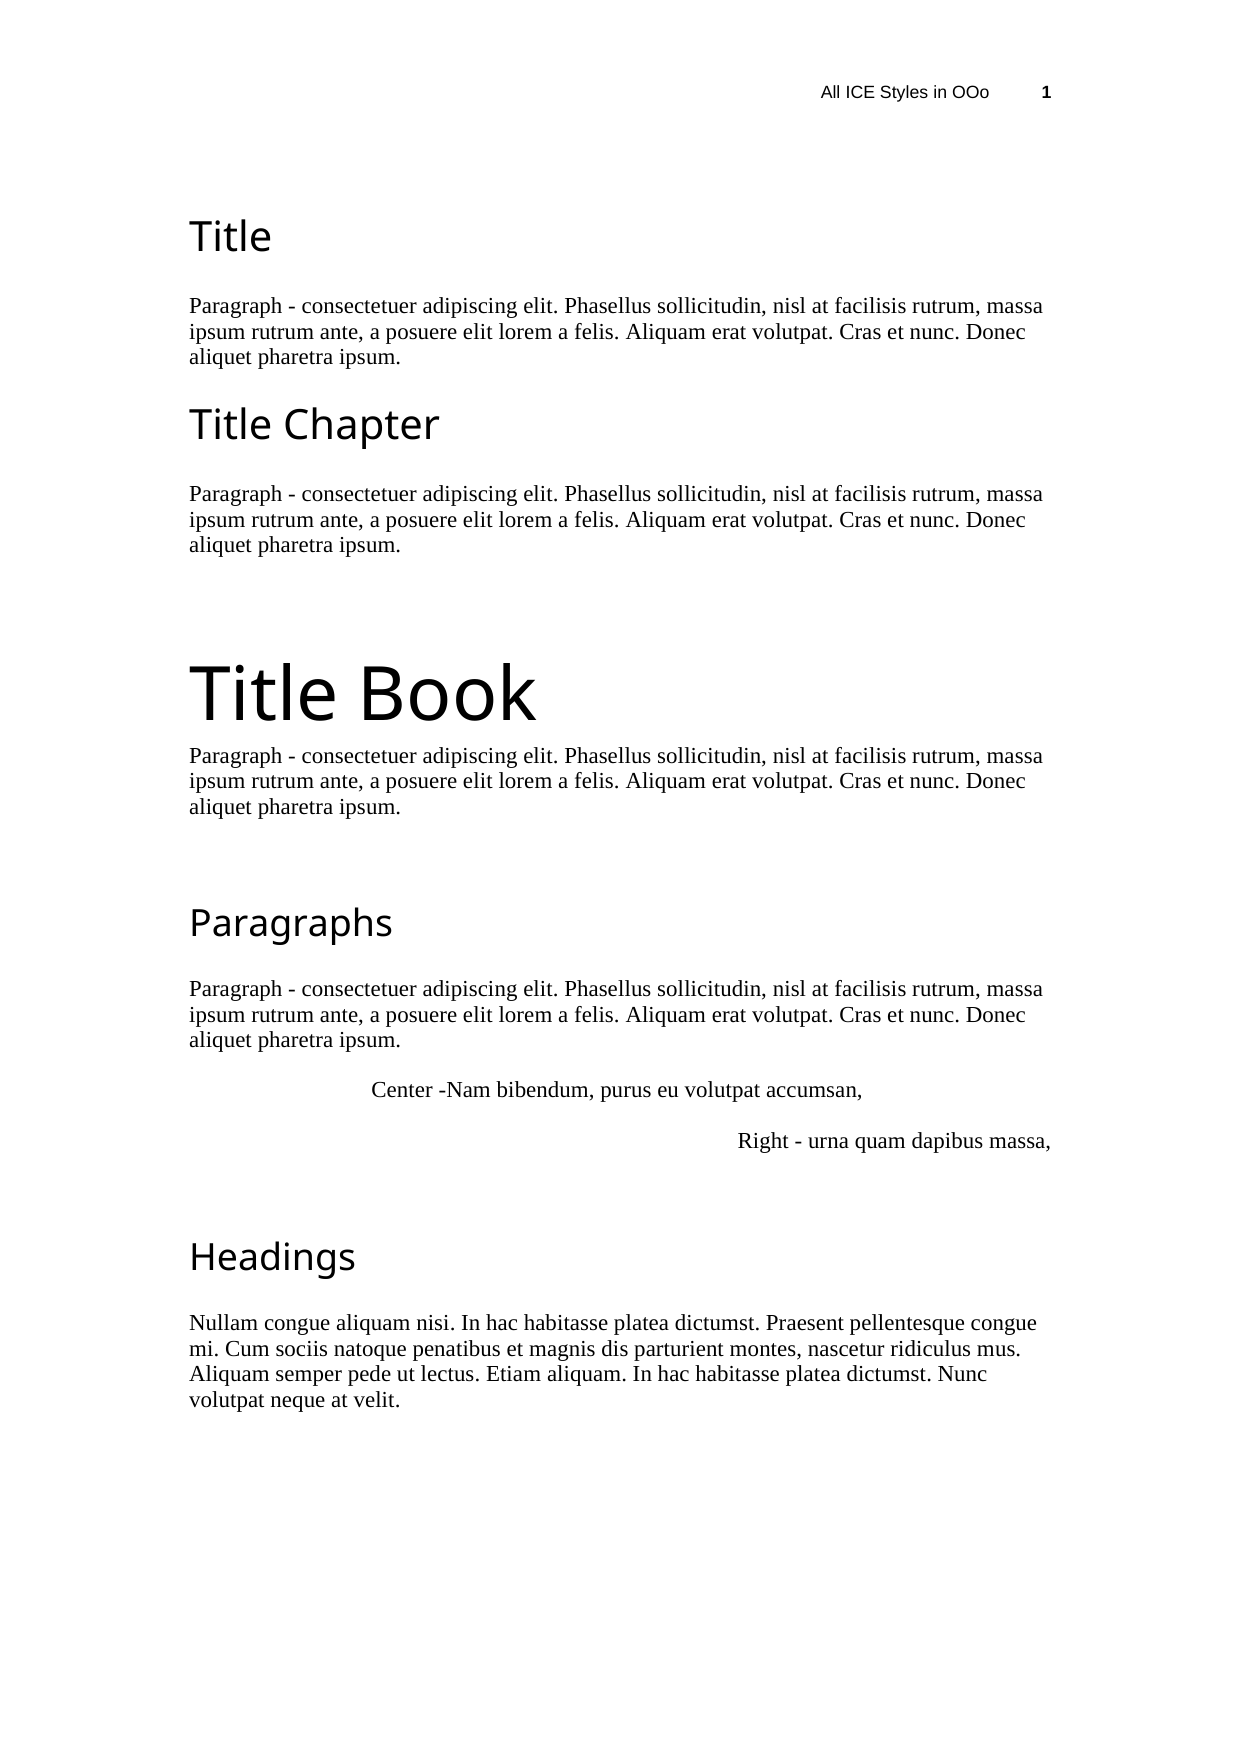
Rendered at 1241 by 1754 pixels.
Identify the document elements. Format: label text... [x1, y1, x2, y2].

title Title [189, 207, 1051, 264]
text Headings [189, 1230, 1051, 1281]
text Center -Nam bibendum, purus eu volutpat accumsan, [189, 1077, 1051, 1103]
text Paragraph - consectetuer adipiscing elit. Phasellus sollicitudin, nisl at facilisis rutrum, massa ipsum rutrum ante, a posuere elit lorem a felis. Aliquam erat volutpat. Cras et nunc. Donec aliquet pharetra ipsum. [189, 481, 1051, 558]
text Nullam congue aliquam nisi. In hac habitasse platea dictumst. Praesent pellentesque congue mi. Cum sociis natoque penatibus et magnis dis parturient montes, nascetur ridiculus mus. Aliquam semper pede ut lectus. Etiam aliquam. In hac habitasse platea dictumst. Nunc volutpat neque at velit. [189, 1310, 1051, 1412]
text Paragraph - consectetuer adipiscing elit. Phasellus sollicitudin, nisl at facilisis rutrum, massa ipsum rutrum ante, a posuere elit lorem a felis. Aliquam erat volutpat. Cras et nunc. Donec aliquet pharetra ipsum. [189, 743, 1051, 819]
title Title Chapter [189, 394, 1051, 452]
text Paragraph - consectetuer adipiscing elit. Phasellus sollicitudin, nisl at facilisis rutrum, massa ipsum rutrum ante, a posuere elit lorem a felis. Aliquam erat volutpat. Cras et nunc. Donec aliquet pharetra ipsum. [189, 976, 1051, 1052]
title Title Book [189, 640, 1051, 743]
text Right - urna quam dapibus massa, [189, 1128, 1051, 1153]
text Paragraph - consectetuer adipiscing elit. Phasellus sollicitudin, nisl at facilisis rutrum, massa ipsum rutrum ante, a posuere elit lorem a felis. Aliquam erat volutpat. Cras et nunc. Donec aliquet pharetra ipsum. [189, 293, 1051, 370]
text Paragraphs [189, 896, 1051, 947]
